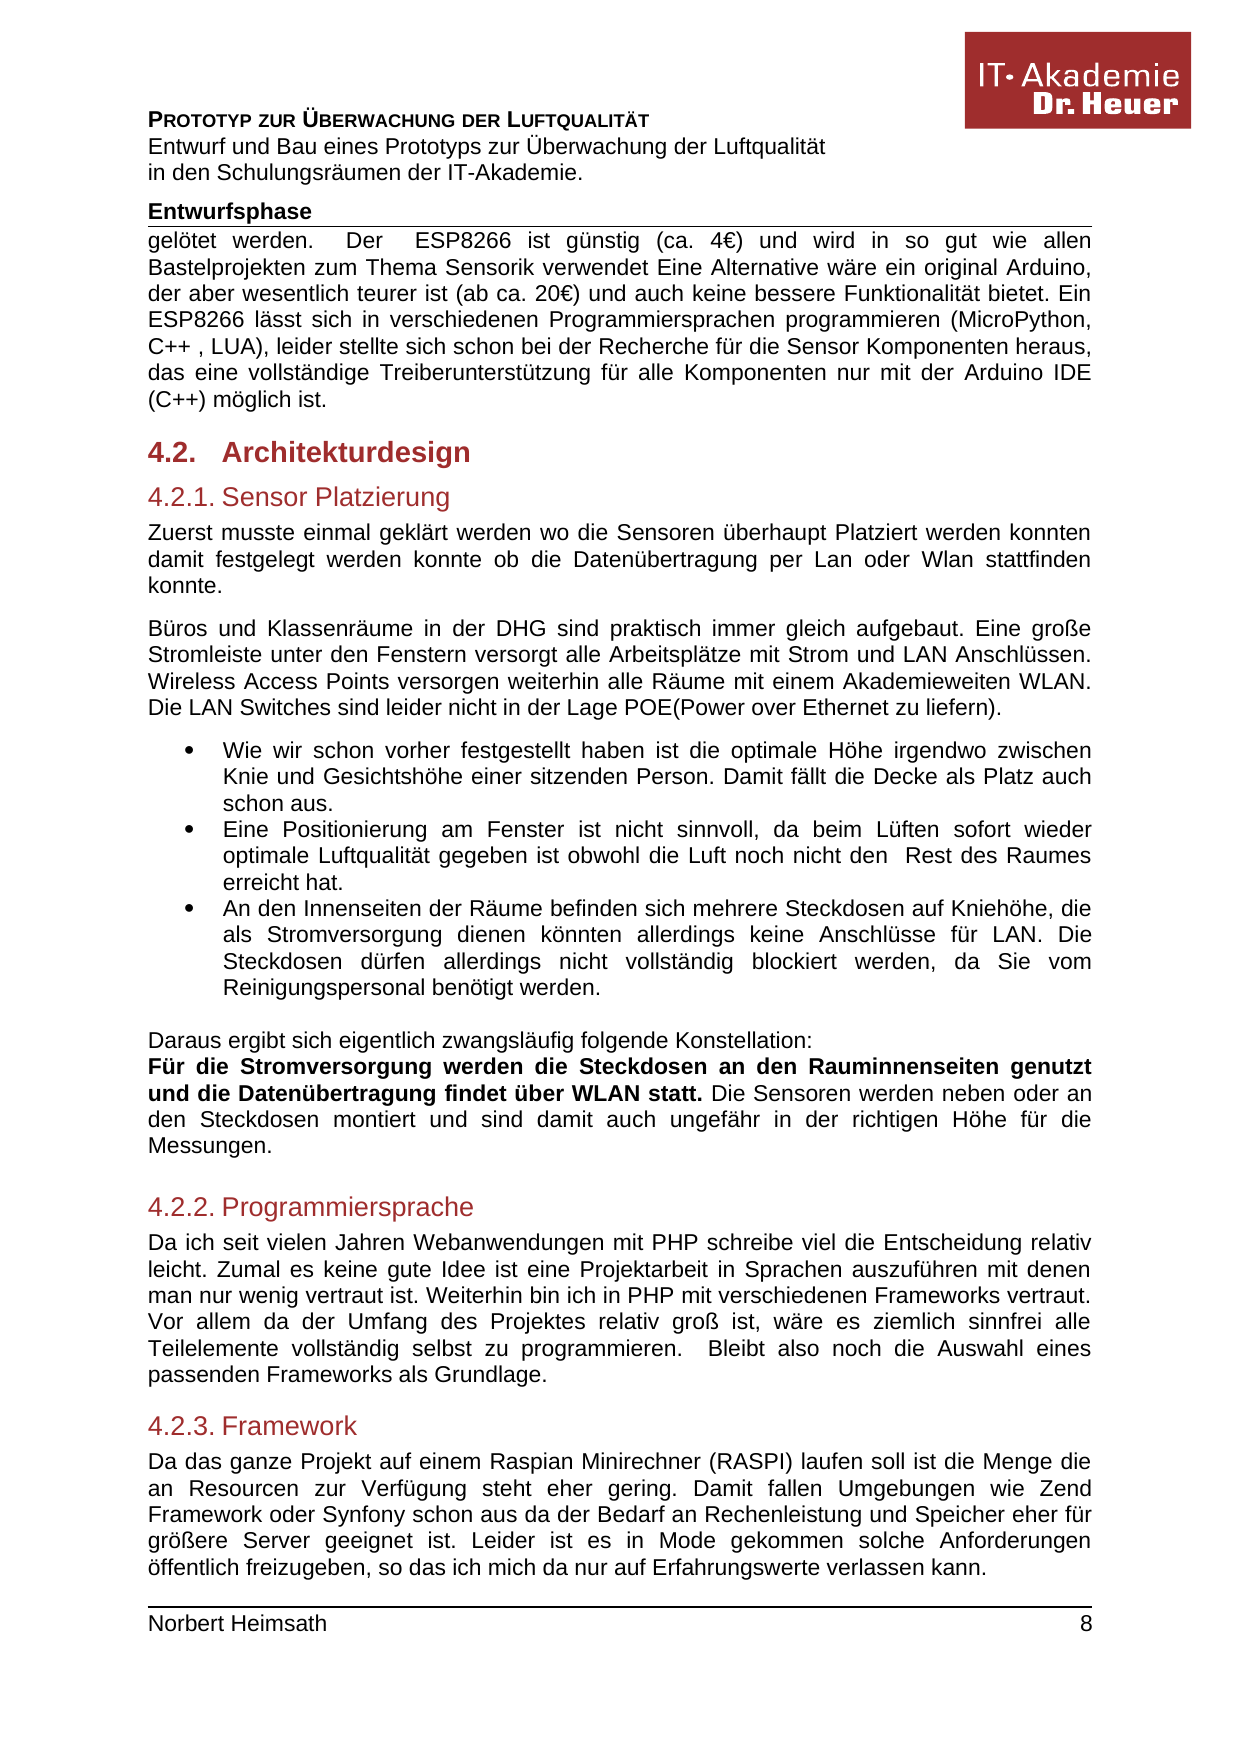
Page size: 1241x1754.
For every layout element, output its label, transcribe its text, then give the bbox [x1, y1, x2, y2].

text Da ich seit vielen Jahren Webanwendungen mit PHP schreibe viel die Entscheidung relativ leicht. Zumal es keine gute Idee ist eine Projektarbeit in Sprachen auszuführen mit denen man nur wenig vertraut ist. Weiterhin bin ich in PHP mit verschiedenen Frameworks vertraut. Vor allem da der Umfang des Projektes relativ groß ist, wäre es ziemlich sinnfrei alle Teilelemente vollständig selbst zu programmieren. Bleibt also noch die Auswahl eines passenden Frameworks als Grundlage. [148, 1229, 1092, 1387]
list Eine Positionierung am Fenster ist nicht sinnvoll, da beim Lüften sofort wieder optimale Luftqualität gegeben ist obwohl die Luft noch nicht den Rest des Raumes erreicht hat. [185, 816, 1092, 895]
list Für die Stromversorgung werden die Steckdosen an den Rauminnenseiten genutzt und die Datenübertragung findet über WLAN statt. Die Sensoren werden neben oder an den Steckdosen montiert und sind damit auch ungefähr in der richtigen Höhe für die Messungen. [148, 1053, 1092, 1159]
subtitle Architekturdesign [148, 435, 1092, 468]
subtitle Sensor Platzierung [148, 481, 1092, 513]
subtitle Framework [148, 1410, 1092, 1442]
text Büros und Klassenräume in der DHG sind praktisch immer gleich aufgebaut. Eine große Stromleiste unter den Fenstern versorgt alle Arbeitsplätze mit Strom und LAN Anschlüssen. Wireless Access Points versorgen weiterhin alle Räume mit einem Akademieweiten WLAN. Die LAN Switches sind leider nicht in der Lage POE(Power over Ethernet zu liefern). [148, 615, 1092, 720]
list Wie wir schon vorher festgestellt haben ist die optimale Höhe irgendwo zwischen Knie und Gesichtshöhe einer sitzenden Person. Damit fällt die Decke als Platz auch schon aus. [185, 737, 1092, 816]
text Zuerst musste einmal geklärt werden wo die Sensoren überhaupt Platziert werden konnten damit festgelegt werden konnte ob die Datenübertragung per Lan oder Wlan stattfinden konnte. [148, 519, 1092, 598]
text gelötet werden. Der ESP8266 ist günstig (ca. 4€) und wird in so gut wie allen Bastelprojekten zum Thema Sensorik verwendet Eine Alternative wäre ein original Arduino, der aber wesentlich teurer ist (ab ca. 20€) und auch keine bessere Funktionalität bietet. Ein ESP8266 lässt sich in verschiedenen Programmiersprachen programmieren (MicroPython, C++ , LUA), leider stellte sich schon bei der Recherche für die Sensor Komponenten heraus, das eine vollständige Treiberunterstützung für alle Komponenten nur mit der Arduino IDE (C++) möglich ist. [148, 227, 1092, 412]
list An den Innenseiten der Räume befinden sich mehrere Steckdosen auf Kniehöhe, die als Stromversorgung dienen könnten allerdings keine Anschlüsse für LAN. Die Steckdosen dürfen allerdings nicht vollständig blockiert werden, da Sie vom Reinigungspersonal benötigt werden. [185, 895, 1092, 1001]
subtitle Programmiersprache [148, 1191, 1092, 1223]
list Daraus ergibt sich eigentlich zwangsläufig folgende Konstellation: [148, 1001, 1092, 1053]
text Da das ganze Projekt auf einem Raspian Minirechner (RASPI) laufen soll ist die Menge die an Resourcen zur Verfügung steht eher gering. Damit fallen Umgebungen wie Zend Framework oder Synfony schon aus da der Bedarf an Rechenleistung und Speicher eher für größere Server geeignet ist. Leider ist es in Mode gekommen solche Anforderungen öffentlich freizugeben, so das ich mich da nur auf Erfahrungswerte verlassen kann. [148, 1448, 1092, 1580]
